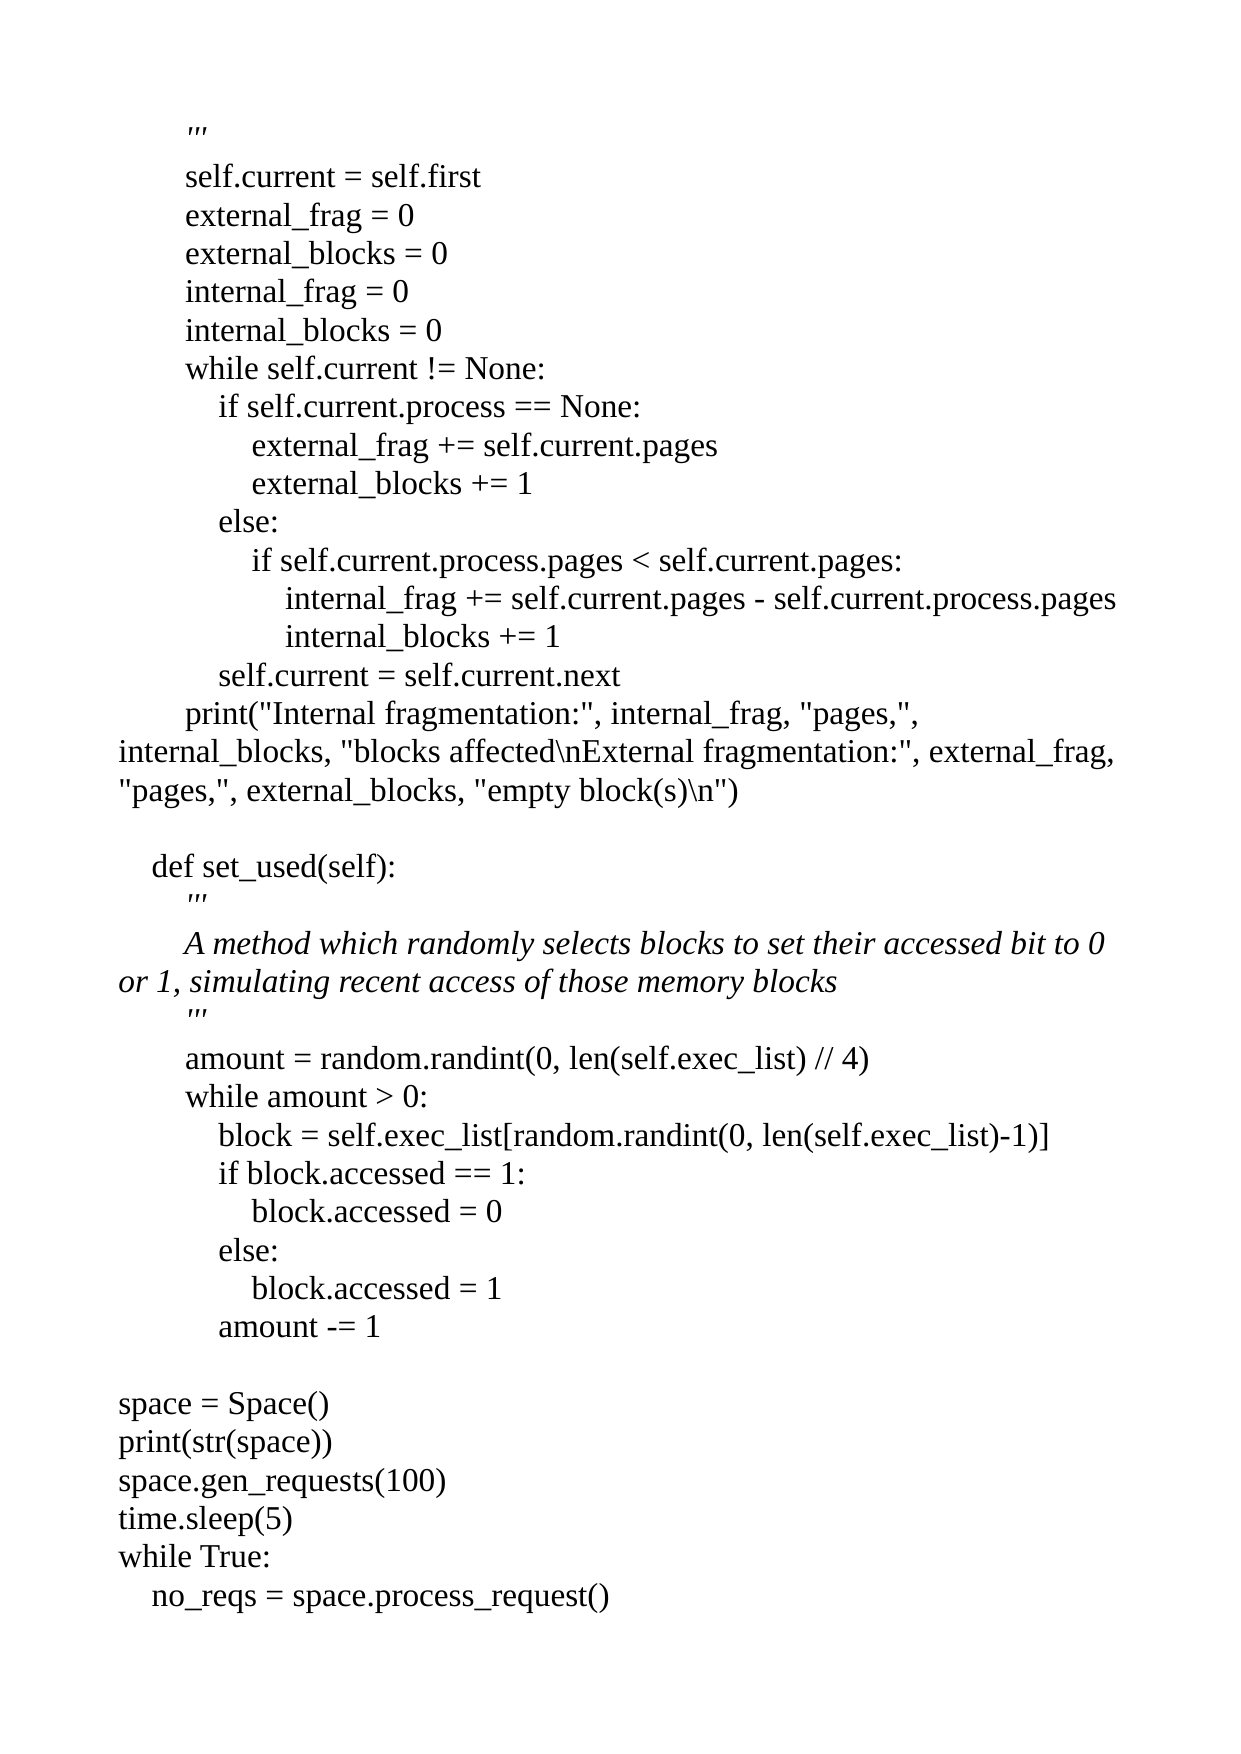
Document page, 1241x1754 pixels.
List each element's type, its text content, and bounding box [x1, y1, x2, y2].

text block = self.exec_list[random.randint(0, len(self.exec_list)-1)] [118, 1115, 1122, 1153]
text print(str(space)) [118, 1421, 1122, 1460]
text if block.accessed == 1: [118, 1153, 1122, 1191]
text ''' [118, 118, 1122, 156]
text self.current = self.first [118, 156, 1122, 195]
text external_blocks += 1 [118, 463, 1122, 501]
text amount = random.randint(0, len(self.exec_list) // 4) [118, 1038, 1122, 1076]
text while amount > 0: [118, 1076, 1122, 1115]
text space.gen_requests(100) [118, 1460, 1122, 1498]
text internal_frag += self.current.pages - self.current.process.pages [118, 578, 1122, 616]
text else: [118, 501, 1122, 540]
text ''' [118, 885, 1122, 923]
text external_blocks = 0 [118, 233, 1122, 271]
text A method which randomly selects blocks to set their accessed bit to 0 or 1, simulating recent access of those memory blocks [118, 923, 1122, 1000]
text ''' [118, 1000, 1122, 1038]
text while self.current != None: [118, 348, 1122, 386]
text space = Space() [118, 1383, 1122, 1421]
text block.accessed = 0 [118, 1191, 1122, 1230]
text amount -= 1 [118, 1306, 1122, 1345]
text external_frag += self.current.pages [118, 425, 1122, 463]
text else: [118, 1230, 1122, 1268]
text internal_frag = 0 [118, 271, 1122, 310]
text external_frag = 0 [118, 195, 1122, 233]
text if self.current.process == None: [118, 386, 1122, 425]
text internal_blocks += 1 [118, 616, 1122, 655]
text no_reqs = space.process_request() [118, 1575, 1122, 1613]
text print("Internal fragmentation:", internal_frag, "pages,", internal_blocks, "blocks affected\nExternal fragmentation:", external_frag, "pages,", external_blocks, "empty block(s)\n") [118, 693, 1122, 808]
text block.accessed = 1 [118, 1268, 1122, 1306]
text time.sleep(5) [118, 1498, 1122, 1536]
text while True: [118, 1536, 1122, 1575]
text internal_blocks = 0 [118, 310, 1122, 348]
text self.current = self.current.next [118, 655, 1122, 693]
text if self.current.process.pages < self.current.pages: [118, 540, 1122, 578]
text def set_used(self): [118, 846, 1122, 885]
